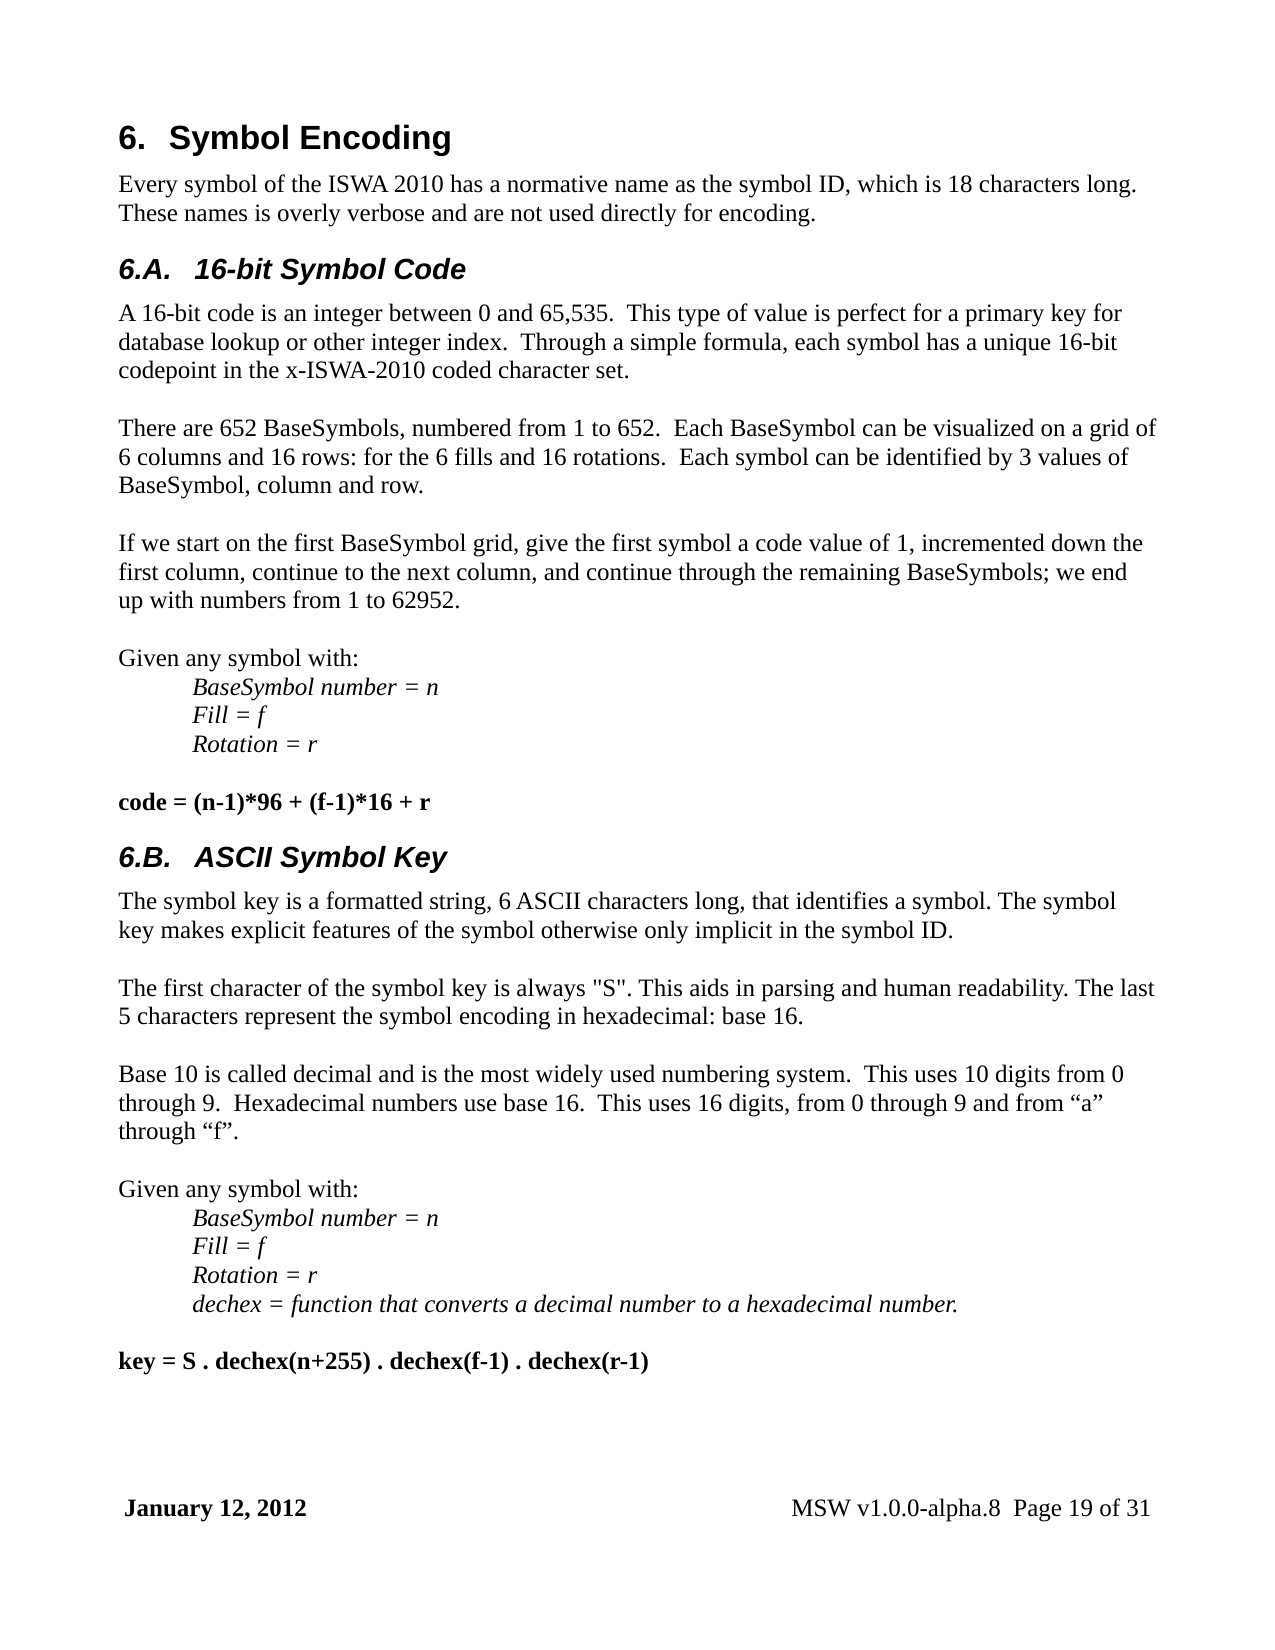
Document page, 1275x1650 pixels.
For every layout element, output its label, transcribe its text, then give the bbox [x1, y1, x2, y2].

text Fill = f [192, 1231, 1157, 1260]
text Fill = f [192, 700, 1157, 729]
text Every symbol of the ISWA 2010 has a normative name as the symbol ID, which is 18 characters long. These names is overly verbose and are not used directly for encoding. [118, 169, 1157, 227]
text The first character of the symbol key is always "S". This aids in parsing and human readability. The last 5 characters represent the symbol encoding in hexadecimal: base 16. [118, 973, 1157, 1030]
text Base 10 is called decimal and is the most widely used numbering system. This uses 10 digits from 0 through 9. Hexadecimal numbers use base 16. This uses 16 digits, from 0 through 9 and from “a” through “f”. [118, 1059, 1157, 1145]
text BaseSymbol number = n [192, 672, 1157, 700]
text key = S . dechex(n+255) . dechex(f-1) . dechex(r-1) [118, 1346, 1157, 1375]
text If we start on the first BaseSymbol grid, give the first symbol a code value of 1, incremented down the first column, continue to the next column, and continue through the remaining BaseSymbols; we end up with numbers from 1 to 62952. [118, 528, 1157, 614]
text Rotation = r [192, 729, 1157, 758]
text dechex = function that converts a decimal number to a hexadecimal number. [192, 1289, 1157, 1318]
text There are 652 BaseSymbols, numbered from 1 to 652. Each BaseSymbol can be visualized on a grid of 6 columns and 16 rows: for the 6 fills and 16 rotations. Each symbol can be identified by 3 values of BaseSymbol, column and row. [118, 413, 1157, 499]
subtitle Symbol Encoding [118, 118, 1157, 157]
text BaseSymbol number = n [192, 1203, 1157, 1231]
subtitle ASCII Symbol Key [118, 840, 1157, 874]
text code = (n-1)*96 + (f-1)*16 + r [118, 787, 1157, 815]
text The symbol key is a formatted string, 6 ASCII characters long, that identifies a symbol. The symbol key makes explicit features of the symbol otherwise only implicit in the symbol ID. [118, 886, 1157, 944]
text Rotation = r [192, 1260, 1157, 1289]
text Given any symbol with: [118, 643, 1157, 672]
text A 16-bit code is an integer between 0 and 65,535. This type of value is perfect for a primary key for database lookup or other integer index. Through a simple formula, each symbol has a unique 16-bit codepoint in the x-ISWA-2010 coded character set. [118, 298, 1157, 384]
text Given any symbol with: [118, 1174, 1157, 1203]
subtitle 16-bit Symbol Code [118, 252, 1157, 285]
